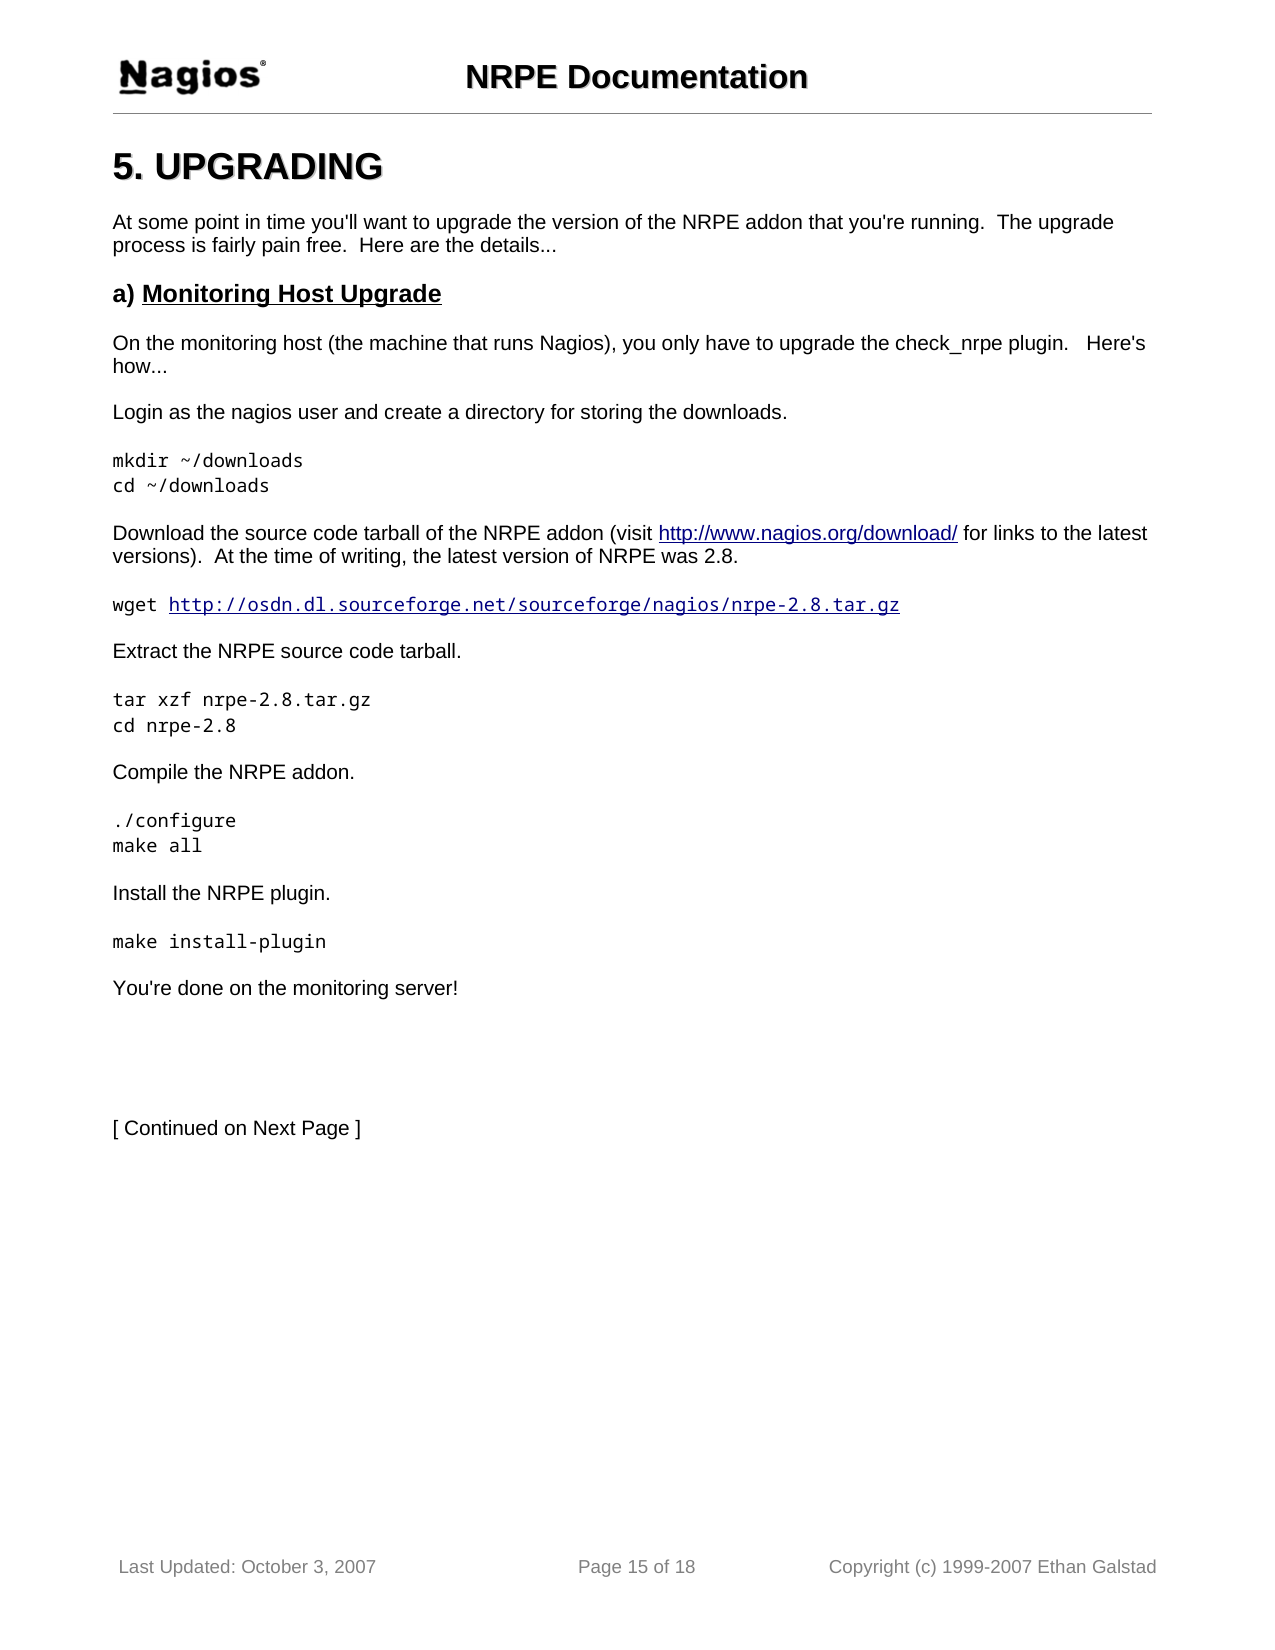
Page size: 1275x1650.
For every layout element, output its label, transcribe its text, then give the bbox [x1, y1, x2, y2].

text make install-plugin [112, 928, 1162, 953]
text Login as the nagios user and create a directory for storing the downloads. [112, 401, 1162, 424]
text cd nrpe-2.8 [112, 712, 1162, 738]
text At some point in time you'll want to upgrade the version of the NRPE addon that you're running. The upgrade process is fairly pain free. Here are the details... [112, 210, 1162, 257]
text On the monitoring host (the machine that runs Nagios), you only have to upgrade the check_nrpe plugin. Here's how... [112, 331, 1162, 378]
text You're done on the monitoring server! [112, 977, 1162, 1000]
text wget http://osdn.dl.sourceforge.net/sourceforge/nagios/nrpe-2.8.tar.gz [112, 591, 1162, 617]
text 5. UPGRADING [112, 145, 1162, 187]
text Compile the NRPE addon. [112, 761, 1162, 784]
text cd ~/downloads [112, 473, 1162, 498]
text mkdir ~/downloads [112, 447, 1162, 473]
text ./configure [112, 807, 1162, 833]
text a) Monitoring Host Upgrade [112, 280, 1162, 308]
text Extract the NRPE source code tarball. [112, 640, 1162, 663]
text Download the source code tarball of the NRPE addon (visit http://www.nagios.org/download/ for links to the latest versions). At the time of writing, the latest version of NRPE was 2.8. [112, 522, 1162, 568]
text [ Continued on Next Page ] [112, 1116, 1162, 1139]
text make all [112, 833, 1162, 858]
picture [118, 58, 268, 96]
text Install the NRPE plugin. [112, 882, 1162, 905]
text tar xzf nrpe-2.8.tar.gz [112, 687, 1162, 712]
